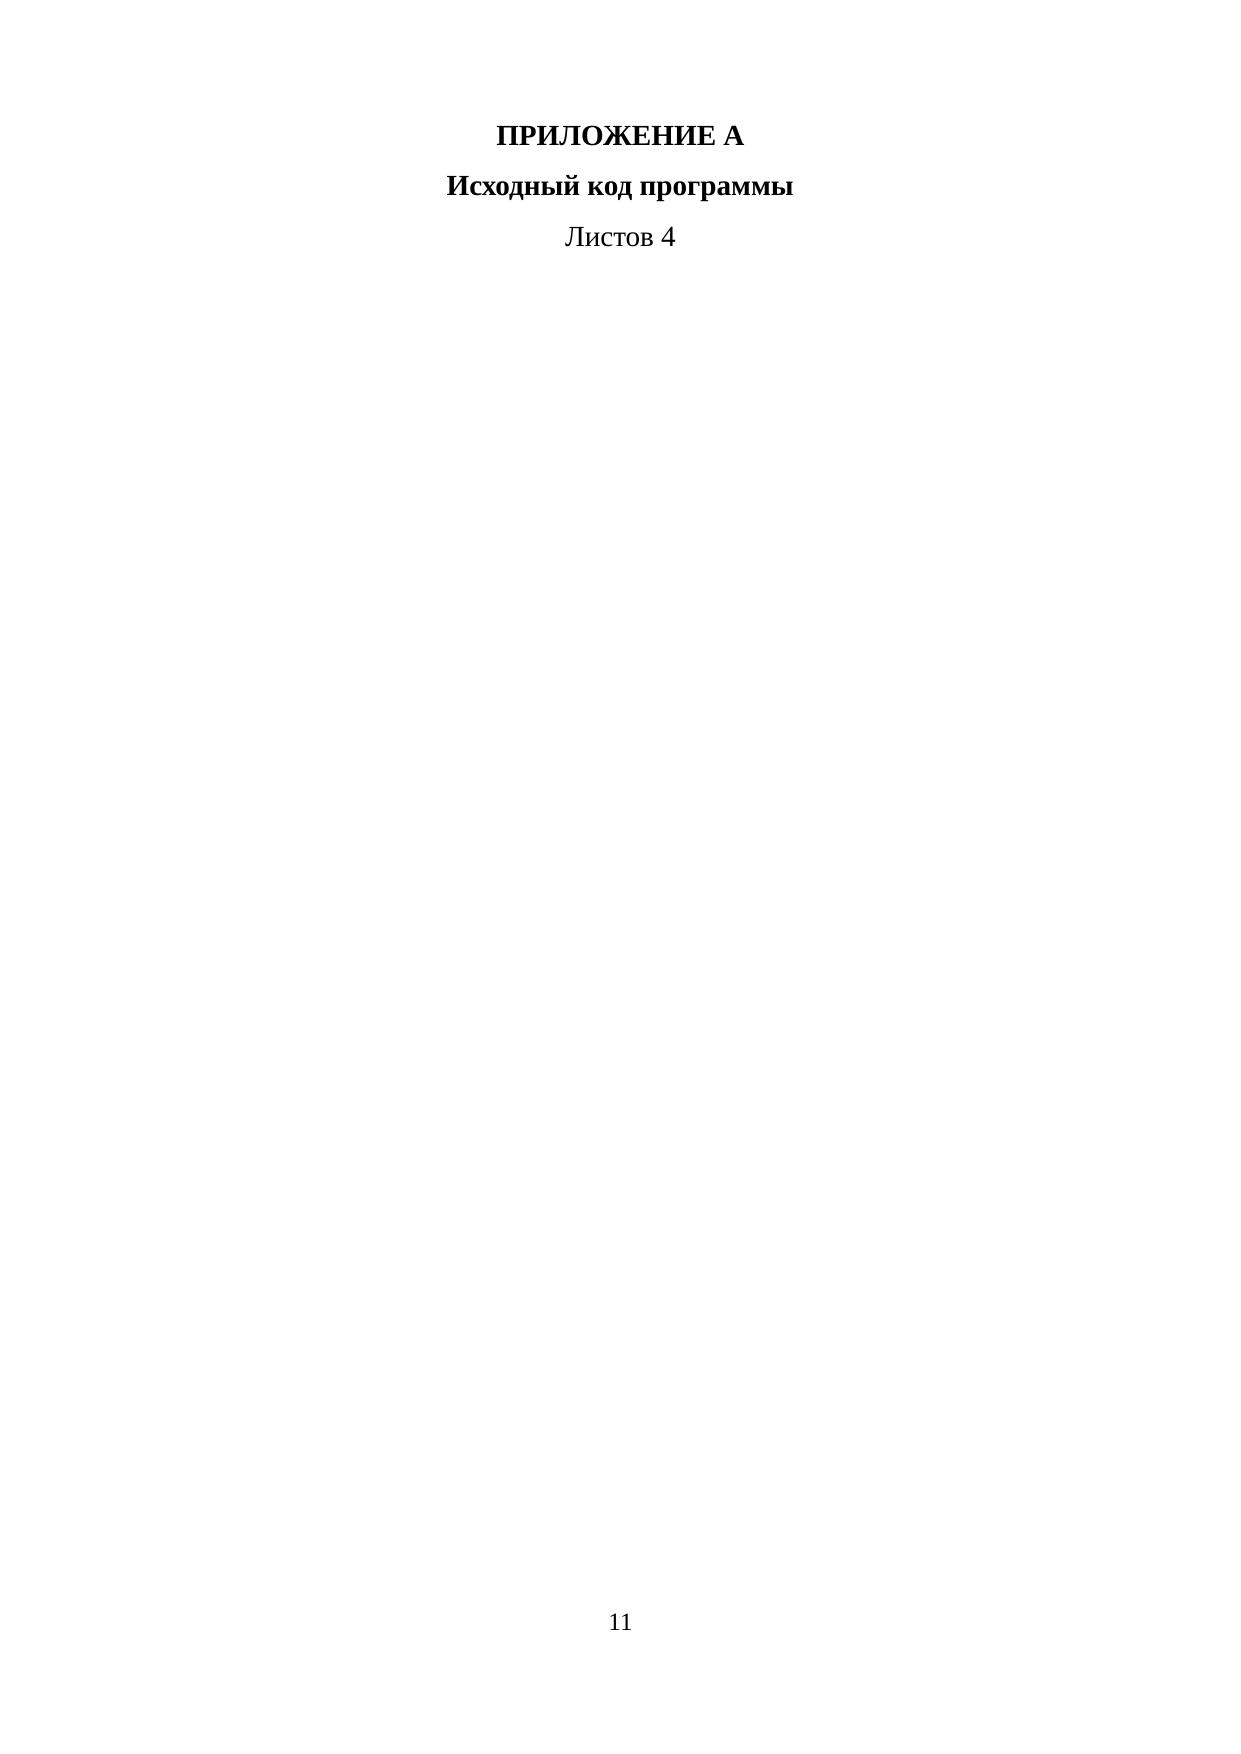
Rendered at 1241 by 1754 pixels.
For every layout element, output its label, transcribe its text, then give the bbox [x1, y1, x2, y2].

subtitle ПРИЛОЖЕНИЕ А [118, 118, 1122, 152]
text Листов 4 [118, 219, 1122, 252]
text Исходный код программы [118, 168, 1122, 202]
